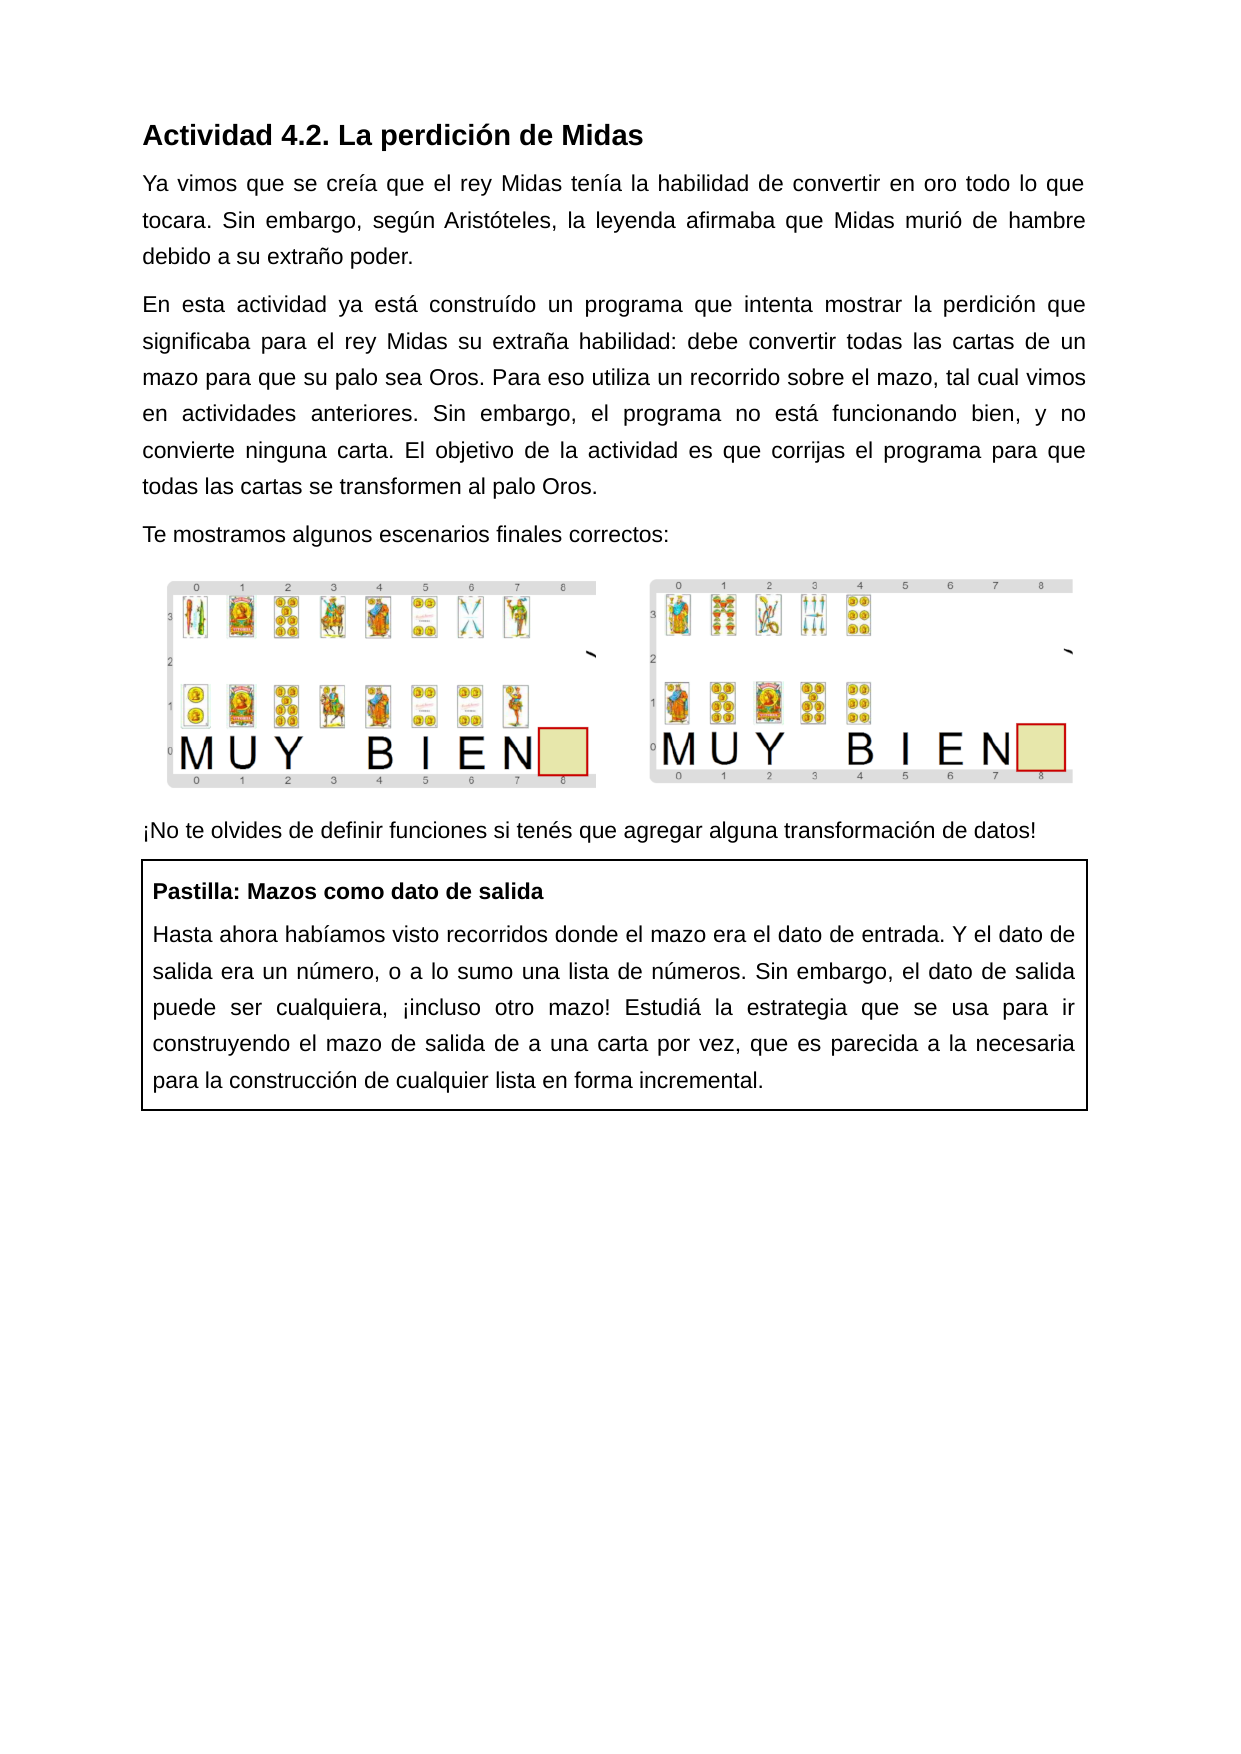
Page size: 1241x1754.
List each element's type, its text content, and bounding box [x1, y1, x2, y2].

text En esta actividad ya está construído un programa que intenta mostrar la perdición que significaba para el rey Midas su extraña habilidad: debe convertir todas las cartas de un mazo para que su palo sea Oros. Para eso utiliza un recorrido sobre el mazo, tal cual vimos en actividades anteriores. Sin embargo, el programa no está funcionando bien, y no convierte ninguna carta. El objetivo de la actividad es que corrijas el programa para que todas las cartas se transformen al palo Oros. [142, 291, 1087, 499]
text Te mostramos algunos escenarios finales correctos: [142, 521, 1087, 548]
picture [640, 569, 1073, 795]
text ¡No te olvides de definir funciones si tenés que agregar alguna transformación de datos! [142, 817, 1087, 843]
text Actividad 4.2. La perdición de Midas [142, 118, 1087, 152]
text Ya vimos que se creía que el rey Midas tenía la habilidad de convertir en oro todo lo que tocara. Sin embargo, según Aristóteles, la leyenda afirmaba que Midas murió de hambre debido a su extraño poder. [142, 170, 1087, 269]
picture [156, 570, 596, 796]
table_header Pastilla: Mazos como dato de salida Hasta ahora habíamos visto recorridos donde el mazo era el dato de entrada. Y el dato de salida era un número, o a lo sumo una lista de números. Sin embargo, el dato de salida puede ser cualquiera, ¡incluso otro mazo! Estudiá la estrategia que se usa para ir construyendo el mazo de salida de a una carta por vez, que es parecida a la necesaria para la construcción de cualquier lista en forma incremental. [143, 861, 1086, 1109]
